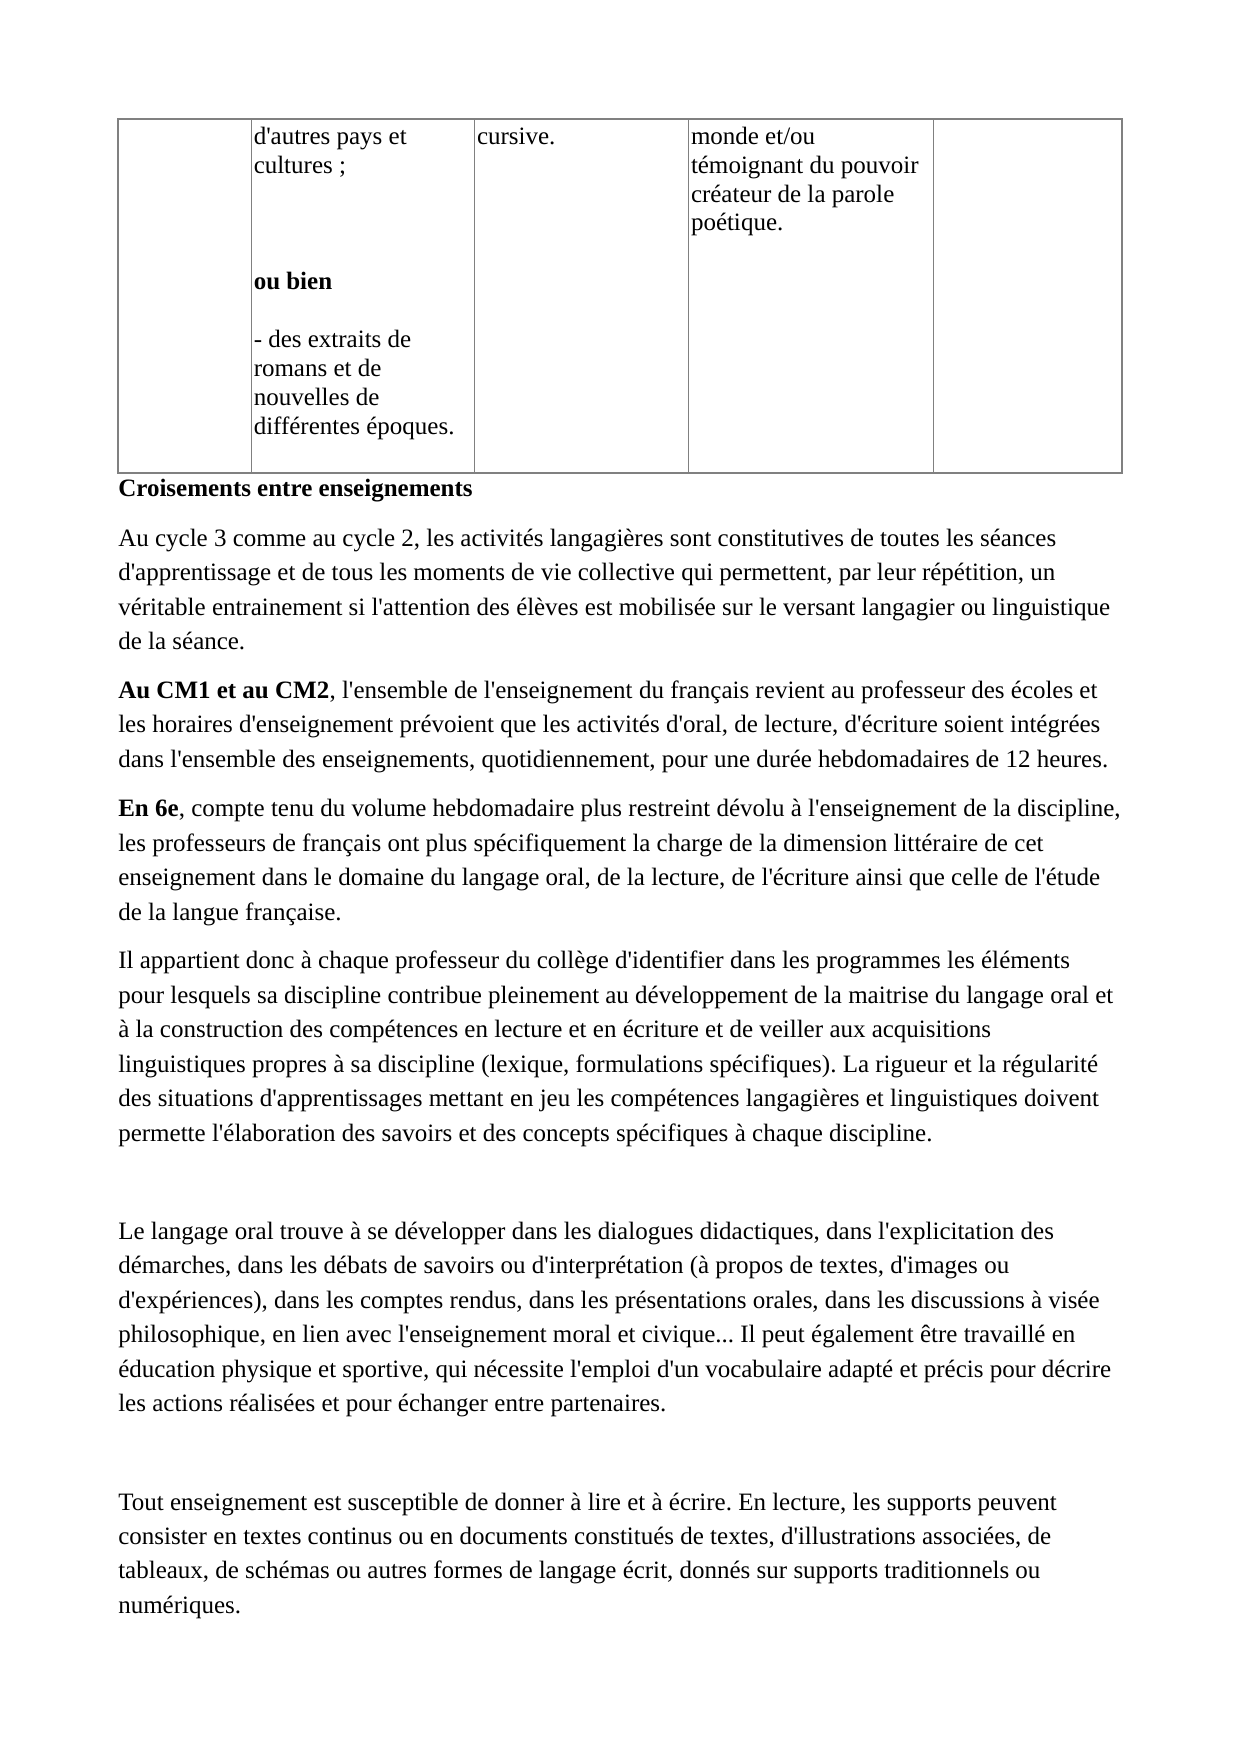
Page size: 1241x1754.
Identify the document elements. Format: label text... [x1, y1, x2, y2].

text Croisements entre enseignements [118, 474, 1122, 502]
table_cell d'autres pays et cultures ; ou bien - des extraits de romans et de nouvelles de différentes époques. [252, 120, 474, 472]
text Au cycle 3 comme au cycle 2, les activités langagières sont constitutives de toutes les séances d'apprentissage et de tous les moments de vie collective qui permettent, par leur répétition, un véritable entrainement si l'attention des élèves est mobilisée sur le versant langagier ou linguistique de la séance. [118, 523, 1122, 655]
text Le langage oral trouve à se développer dans les dialogues didactiques, dans l'explicitation des démarches, dans les débats de savoirs ou d'interprétation (à propos de textes, d'images ou d'expériences), dans les comptes rendus, dans les présentations orales, dans les discussions à visée philosophique, en lien avec l'enseignement moral et civique... Il peut également être travaillé en éducation physique et sportive, qui nécessite l'emploi d'un vocabulaire adapté et précis pour décrire les actions réalisées et pour échanger entre partenaires. [118, 1216, 1122, 1417]
text En 6e, compte tenu du volume hebdomadaire plus restreint dévolu à l'enseignement de la discipline, les professeurs de français ont plus spécifiquement la charge de la dimension littéraire de cet enseignement dans le domaine du langage oral, de la lecture, de l'écriture ainsi que celle de l'étude de la langue française. [118, 793, 1122, 925]
text Tout enseignement est susceptible de donner à lire et à écrire. En lecture, les supports peuvent consister en textes continus ou en documents constitués de textes, d'illustrations associées, de tableaux, de schémas ou autres formes de langage écrit, donnés sur supports traditionnels ou numériques. [118, 1487, 1122, 1619]
table_cell [119, 120, 251, 472]
text Au CM1 et au CM2, l'ensemble de l'enseignement du français revient au professeur des écoles et les horaires d'enseignement prévoient que les activités d'oral, de lecture, d'écriture soient intégrées dans l'ensemble des enseignements, quotidiennement, pour une durée hebdomadaires de 12 heures. [118, 675, 1122, 773]
table_cell monde et/ou témoignant du pouvoir créateur de la parole poétique. [689, 120, 933, 472]
table_cell cursive. [475, 120, 688, 472]
table_cell [934, 120, 1121, 472]
text Il appartient donc à chaque professeur du collège d'identifier dans les programmes les éléments pour lesquels sa discipline contribue pleinement au développement de la maitrise du langage oral et à la construction des compétences en lecture et en écriture et de veiller aux acquisitions linguistiques propres à sa discipline (lexique, formulations spécifiques). La rigueur et la régularité des situations d'apprentissages mettant en jeu les compétences langagières et linguistiques doivent permette l'élaboration des savoirs et des concepts spécifiques à chaque discipline. [118, 946, 1122, 1147]
